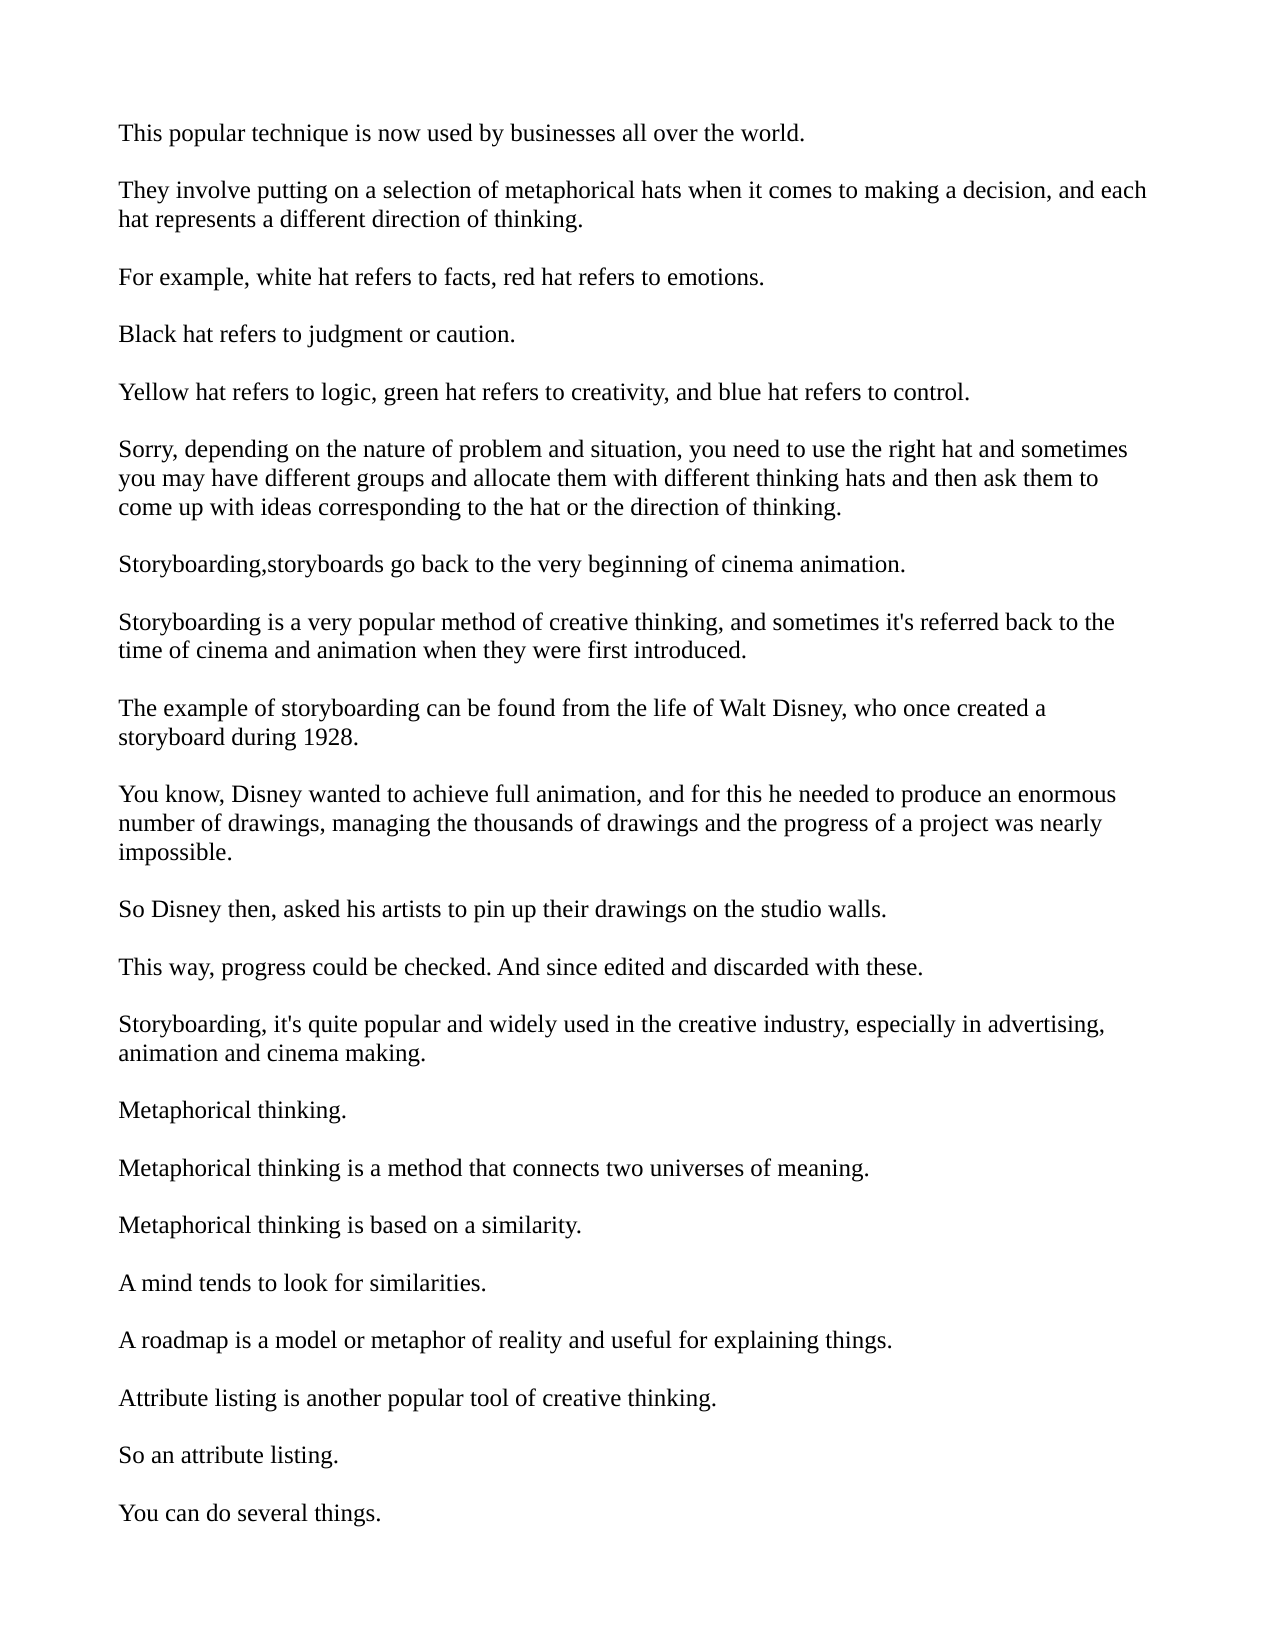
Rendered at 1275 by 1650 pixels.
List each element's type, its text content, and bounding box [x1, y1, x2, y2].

text A roadmap is a model or metaphor of reality and useful for explaining things. [118, 1326, 1157, 1354]
text Yellow hat refers to logic, green hat refers to creativity, and blue hat refers to control. [118, 377, 1157, 406]
text They involve putting on a selection of metaphorical hats when it comes to making a decision, and each hat represents a different direction of thinking. [118, 176, 1157, 233]
text You can do several things. [118, 1498, 1157, 1527]
text Storyboarding, it's quite popular and widely used in the creative industry, especially in advertising, animation and cinema making. [118, 1009, 1157, 1067]
text For example, white hat refers to facts, red hat refers to emotions. [118, 262, 1157, 291]
text Metaphorical thinking is based on a similarity. [118, 1211, 1157, 1239]
text This way, progress could be checked. And since edited and discarded with these. [118, 952, 1157, 981]
text The example of storyboarding can be found from the life of Walt Disney, who once created a storyboard during 1928. [118, 693, 1157, 751]
text A mind tends to look for similarities. [118, 1268, 1157, 1297]
text Metaphorical thinking. [118, 1096, 1157, 1124]
text So Disney then, asked his artists to pin up their drawings on the studio walls. [118, 894, 1157, 923]
text You know, Disney wanted to achieve full animation, and for this he needed to produce an enormous number of drawings, managing the thousands of drawings and the progress of a project was nearly impossible. [118, 779, 1157, 866]
text So an attribute listing. [118, 1441, 1157, 1469]
text Sorry, depending on the nature of problem and situation, you need to use the right hat and sometimes you may have different groups and allocate them with different thinking hats and then ask them to come up with ideas corresponding to the hat or the direction of thinking. [118, 434, 1157, 521]
text Storyboarding,storyboards go back to the very beginning of cinema animation. [118, 549, 1157, 578]
text This popular technique is now used by businesses all over the world. [118, 118, 1157, 147]
text Black hat refers to judgment or caution. [118, 319, 1157, 348]
text Metaphorical thinking is a method that connects two universes of meaning. [118, 1153, 1157, 1182]
text Attribute listing is another popular tool of creative thinking. [118, 1383, 1157, 1412]
text Storyboarding is a very popular method of creative thinking, and sometimes it's referred back to the time of cinema and animation when they were first introduced. [118, 607, 1157, 664]
